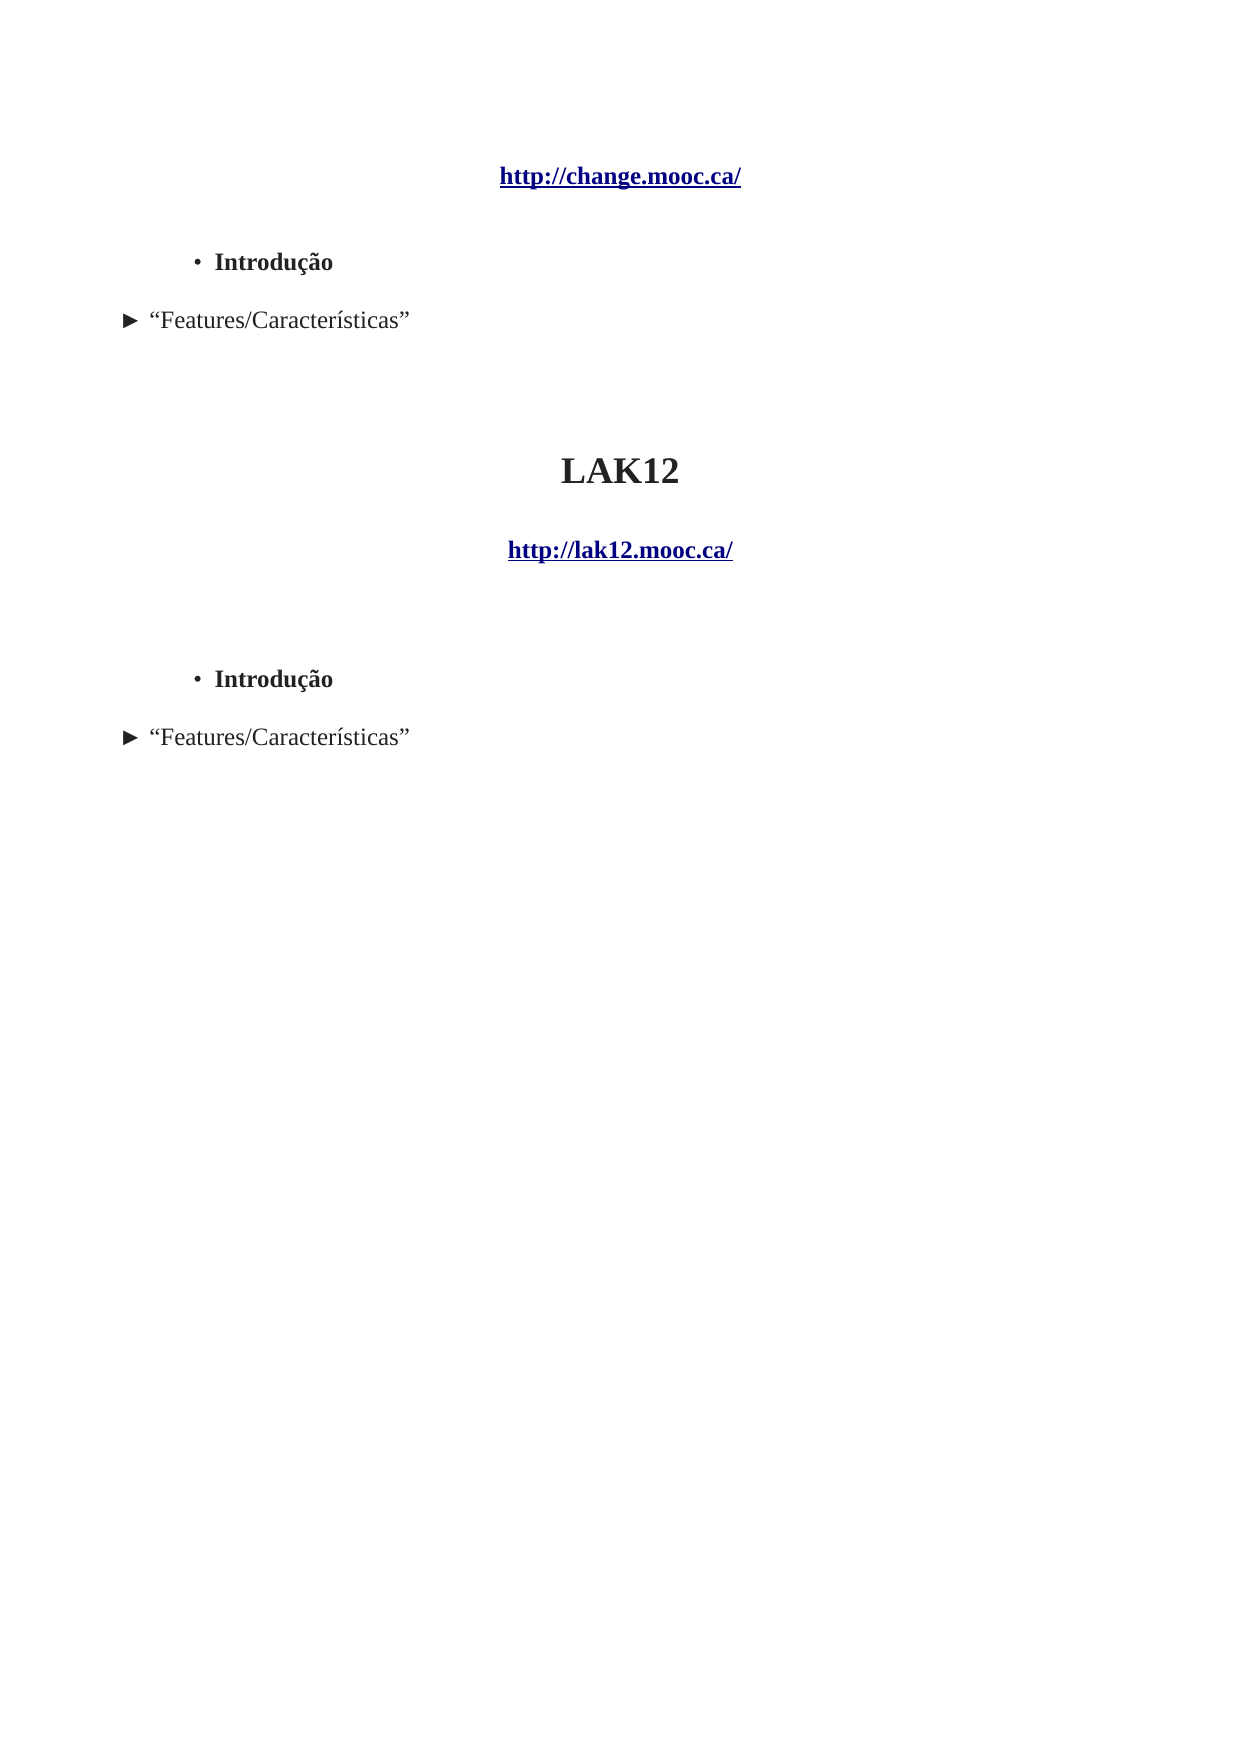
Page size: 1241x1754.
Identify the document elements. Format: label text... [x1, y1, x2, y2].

text ► “Features/Características” [118, 305, 1122, 334]
list • Introdução [156, 664, 1122, 693]
list • Introdução [156, 247, 1122, 276]
text ► “Features/Características” [118, 722, 1122, 751]
text LAK12 [118, 449, 1122, 492]
text http://lak12.mooc.ca/ [118, 535, 1122, 564]
text http://change.mooc.ca/ [118, 161, 1122, 190]
